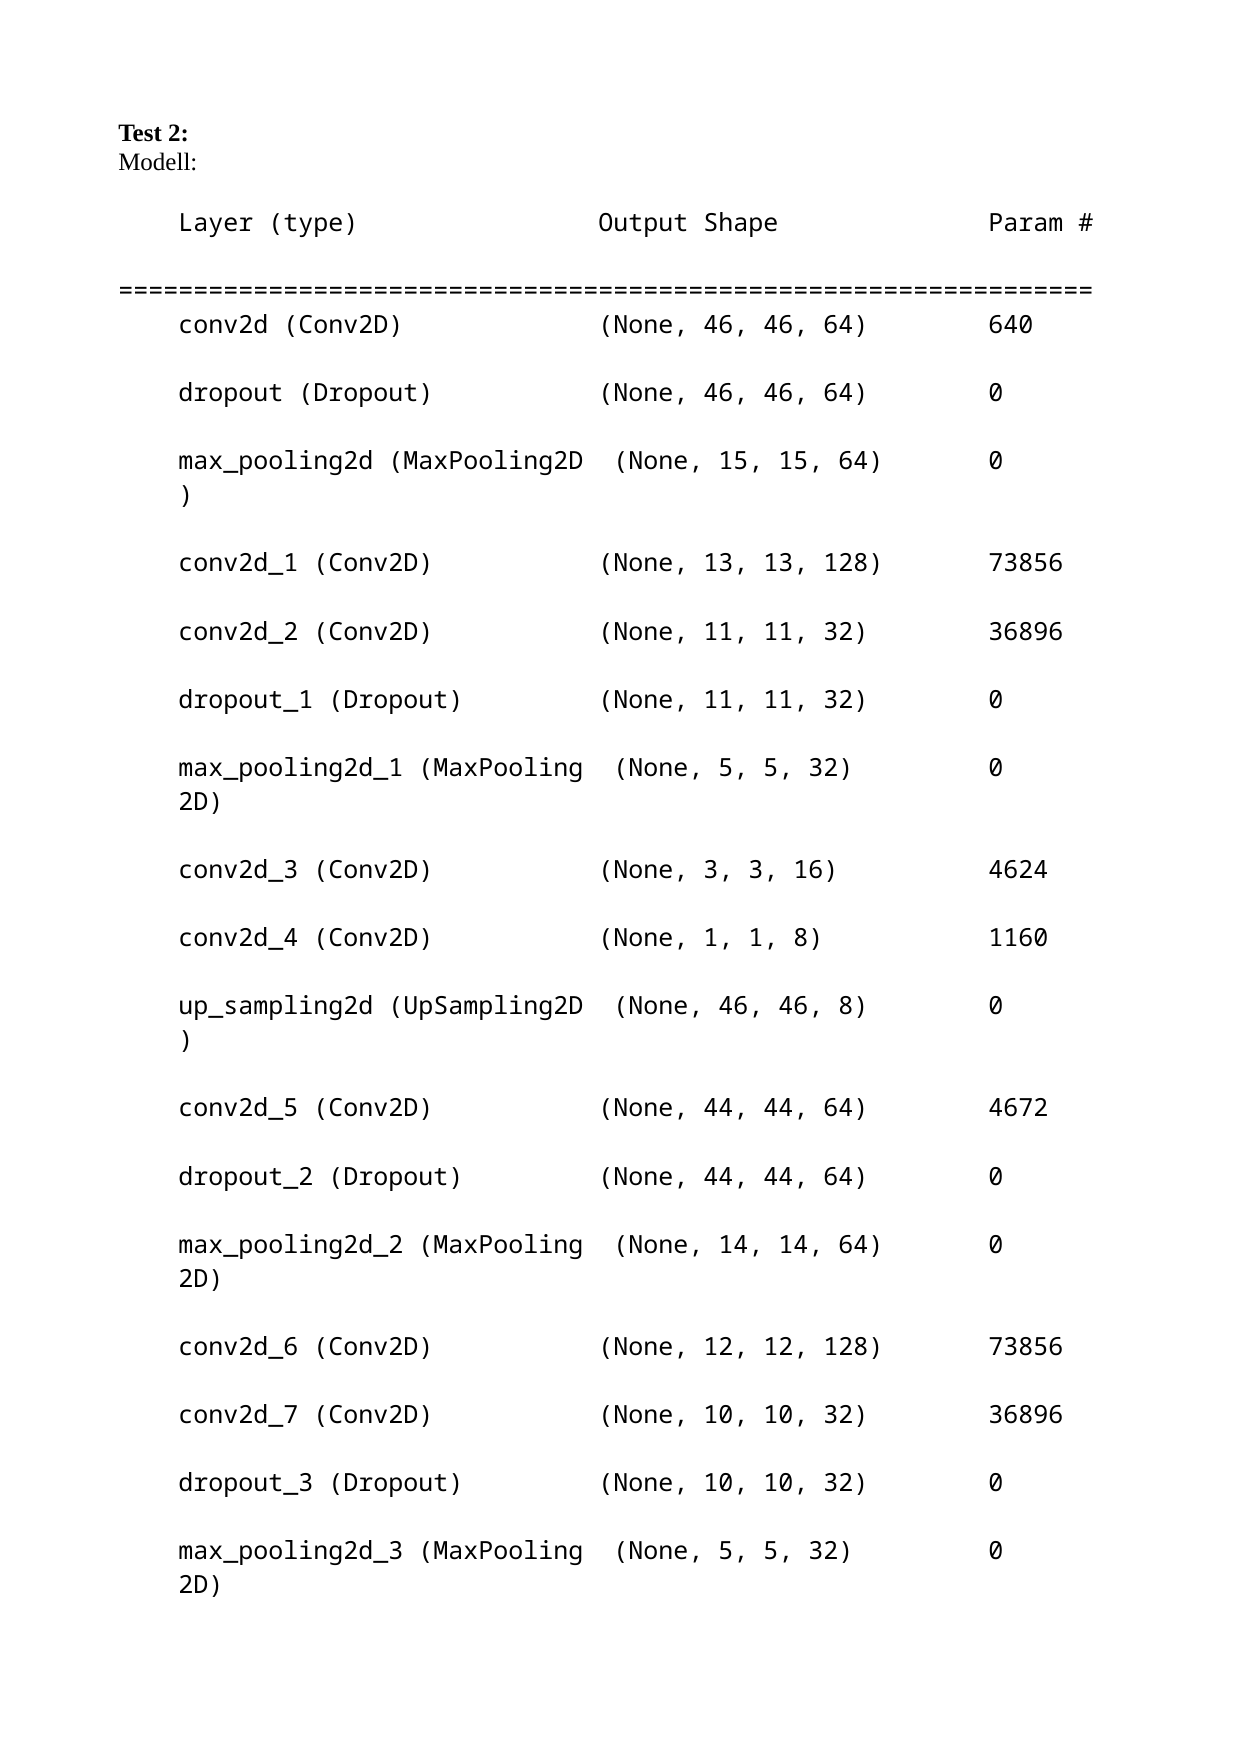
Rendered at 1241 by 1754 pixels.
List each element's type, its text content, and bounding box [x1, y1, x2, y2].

text dropout_2 (Dropout) (None, 44, 44, 64) 0 [118, 1158, 1122, 1192]
text Layer (type) Output Shape Param # [118, 204, 1122, 238]
text 2D) [118, 783, 1122, 817]
text 2D) [118, 1567, 1122, 1601]
text ) [118, 477, 1122, 511]
text Modell: [118, 147, 1122, 176]
text conv2d_7 (Conv2D) (None, 10, 10, 32) 36896 [118, 1397, 1122, 1431]
text max_pooling2d_1 (MaxPooling (None, 5, 5, 32) 0 [118, 749, 1122, 783]
text ================================================================= [118, 238, 1122, 307]
text conv2d_6 (Conv2D) (None, 12, 12, 128) 73856 [118, 1328, 1122, 1362]
text dropout_3 (Dropout) (None, 10, 10, 32) 0 [118, 1465, 1122, 1499]
text conv2d (Conv2D) (None, 46, 46, 64) 640 [118, 307, 1122, 341]
text dropout (Dropout) (None, 46, 46, 64) 0 [118, 375, 1122, 409]
text max_pooling2d (MaxPooling2D (None, 15, 15, 64) 0 [118, 443, 1122, 477]
text max_pooling2d_3 (MaxPooling (None, 5, 5, 32) 0 [118, 1533, 1122, 1567]
text up_sampling2d (UpSampling2D (None, 46, 46, 8) 0 [118, 988, 1122, 1022]
text Test 2: [118, 118, 1122, 147]
text conv2d_1 (Conv2D) (None, 13, 13, 128) 73856 [118, 545, 1122, 579]
text ) [118, 1022, 1122, 1056]
text conv2d_4 (Conv2D) (None, 1, 1, 8) 1160 [118, 920, 1122, 954]
text dropout_1 (Dropout) (None, 11, 11, 32) 0 [118, 681, 1122, 715]
text max_pooling2d_2 (MaxPooling (None, 14, 14, 64) 0 [118, 1226, 1122, 1260]
text conv2d_2 (Conv2D) (None, 11, 11, 32) 36896 [118, 613, 1122, 647]
text 2D) [118, 1260, 1122, 1294]
text conv2d_3 (Conv2D) (None, 3, 3, 16) 4624 [118, 852, 1122, 886]
text conv2d_5 (Conv2D) (None, 44, 44, 64) 4672 [118, 1090, 1122, 1124]
